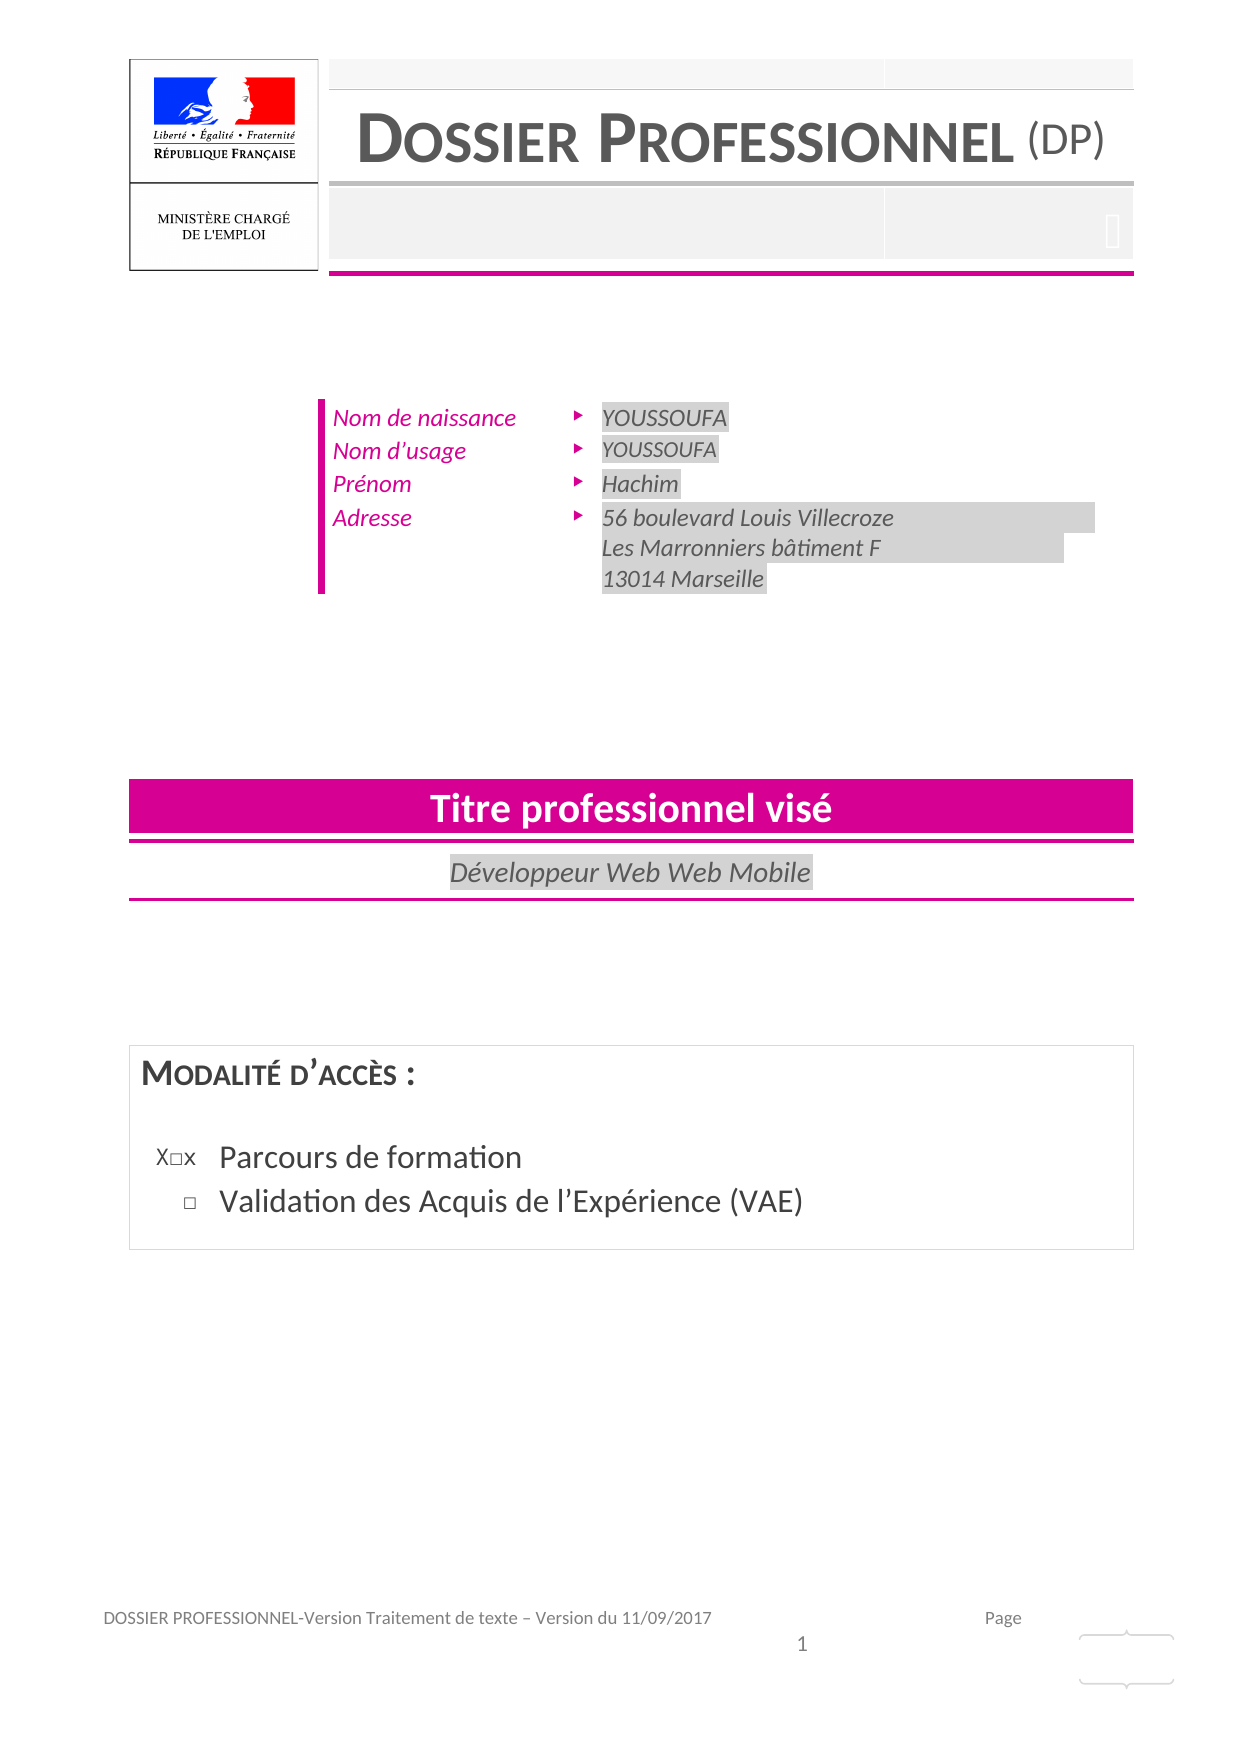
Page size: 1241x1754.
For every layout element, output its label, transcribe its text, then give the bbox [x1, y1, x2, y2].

table_cell [129, 833, 1133, 839]
table_cell YOUSSOUFA [590, 432, 1133, 466]
table_header [321, 365, 566, 399]
table_cell  [566, 499, 590, 533]
table_cell Nom de naissance [325, 399, 566, 432]
table_header Titre professionnel visé [129, 779, 1133, 833]
picture [129, 59, 319, 271]
table_cell [325, 533, 566, 594]
table_header [566, 365, 590, 399]
table_cell Nom d’usage [325, 432, 566, 466]
table_cell  [566, 466, 590, 499]
table_cell Modalité d’accès : [130, 1046, 1133, 1095]
table_cell  [566, 399, 590, 432]
table_cell  [566, 432, 590, 466]
table_cell X☐x [130, 1134, 208, 1177]
table_cell Validation des Acquis de l’Expérience (VAE) [208, 1177, 1133, 1221]
table_cell Prénom [325, 466, 566, 499]
table_cell [566, 533, 590, 594]
table_cell 56 boulevard Louis Villecroze Les Marronniers bâtiment F 13014 Marseille [590, 499, 1133, 594]
table_cell Adresse [325, 499, 566, 533]
table_cell [130, 1221, 1133, 1249]
table_cell [129, 901, 1133, 1045]
table_cell Parcours de formation [208, 1134, 1133, 1177]
table_cell YOUSSOUFA [590, 399, 1133, 432]
table_cell [130, 1095, 1133, 1134]
table_cell Hachim [590, 466, 1133, 499]
table_cell ☐ [130, 1177, 208, 1221]
table_header [590, 365, 1133, 399]
table_cell Développeur Web Web Mobile [129, 843, 1133, 898]
